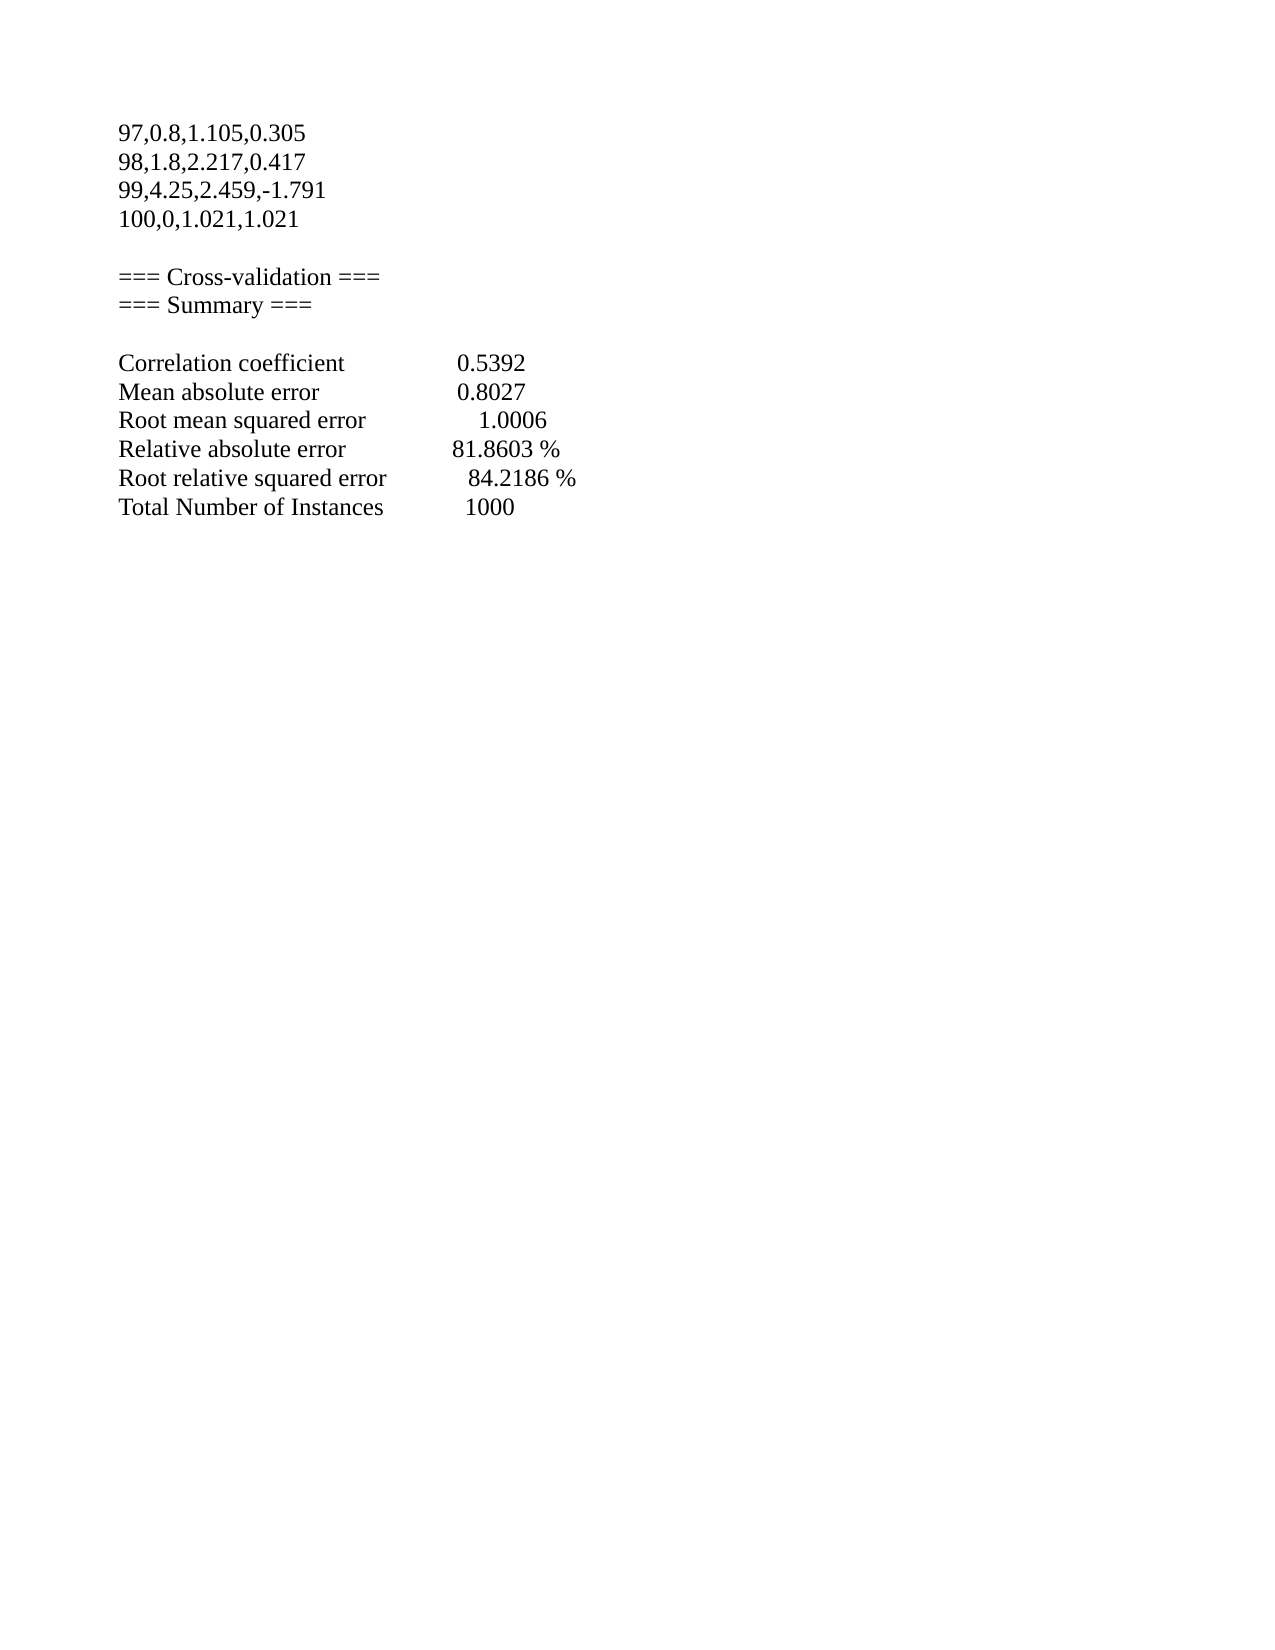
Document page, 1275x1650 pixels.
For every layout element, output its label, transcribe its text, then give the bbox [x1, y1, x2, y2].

text Root mean squared error 1.0006 [118, 406, 1157, 434]
text 99,4.25,2.459,-1.791 [118, 176, 1157, 204]
text Root relative squared error 84.2186 % [118, 463, 1157, 492]
text 97,0.8,1.105,0.305 [118, 118, 1157, 147]
text === Cross-validation === [118, 262, 1157, 291]
text 98,1.8,2.217,0.417 [118, 147, 1157, 176]
text Relative absolute error 81.8603 % [118, 434, 1157, 463]
text 100,0,1.021,1.021 [118, 204, 1157, 233]
text === Summary === [118, 291, 1157, 319]
text Total Number of Instances 1000 [118, 492, 1157, 521]
text Correlation coefficient 0.5392 [118, 348, 1157, 377]
text Mean absolute error 0.8027 [118, 377, 1157, 406]
